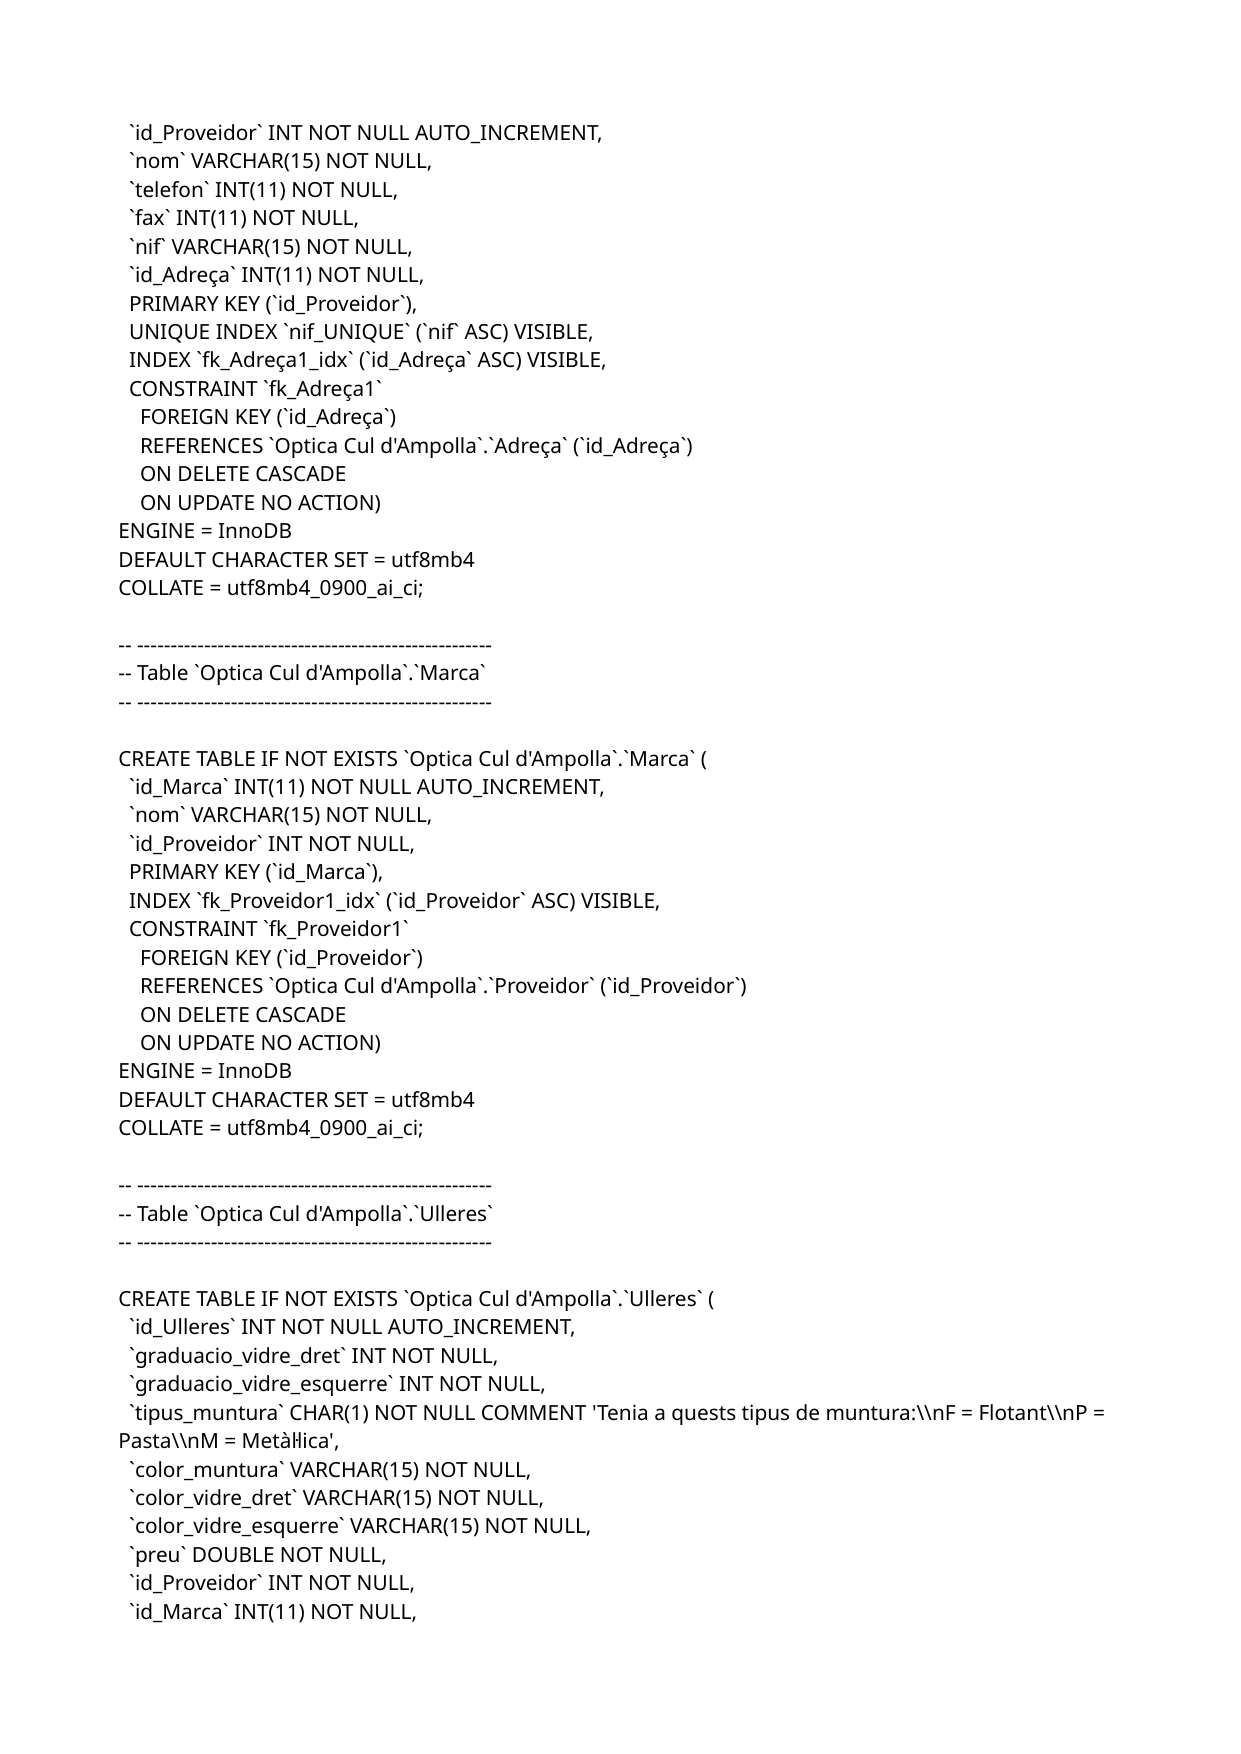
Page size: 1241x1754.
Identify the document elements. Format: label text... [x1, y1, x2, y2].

text `id_Ulleres` INT NOT NULL AUTO_INCREMENT, [118, 1312, 1122, 1341]
text DEFAULT CHARACTER SET = utf8mb4 [118, 545, 1122, 573]
text -- ----------------------------------------------------- [118, 630, 1122, 658]
text CONSTRAINT `fk_Proveidor1` [118, 914, 1122, 943]
text `id_Proveidor` INT NOT NULL, [118, 829, 1122, 857]
text `id_Adreça` INT(11) NOT NULL, [118, 260, 1122, 289]
text `preu` DOUBLE NOT NULL, [118, 1540, 1122, 1568]
text CREATE TABLE IF NOT EXISTS `Optica Cul d'Ampolla`.`Ulleres` ( [118, 1284, 1122, 1312]
text COLLATE = utf8mb4_0900_ai_ci; [118, 573, 1122, 602]
text `id_Marca` INT(11) NOT NULL AUTO_INCREMENT, [118, 772, 1122, 801]
text -- ----------------------------------------------------- [118, 1170, 1122, 1199]
text REFERENCES `Optica Cul d'Ampolla`.`Proveidor` (`id_Proveidor`) [118, 971, 1122, 1000]
text -- Table `Optica Cul d'Ampolla`.`Ulleres` [118, 1199, 1122, 1227]
text ON UPDATE NO ACTION) [118, 488, 1122, 516]
text `nif` VARCHAR(15) NOT NULL, [118, 232, 1122, 260]
text -- ----------------------------------------------------- [118, 1227, 1122, 1256]
text UNIQUE INDEX `nif_UNIQUE` (`nif` ASC) VISIBLE, [118, 317, 1122, 346]
text REFERENCES `Optica Cul d'Ampolla`.`Adreça` (`id_Adreça`) [118, 431, 1122, 459]
text `color_vidre_dret` VARCHAR(15) NOT NULL, [118, 1483, 1122, 1512]
text FOREIGN KEY (`id_Proveidor`) [118, 943, 1122, 971]
text DEFAULT CHARACTER SET = utf8mb4 [118, 1085, 1122, 1113]
text `id_Marca` INT(11) NOT NULL, [118, 1597, 1122, 1625]
text `color_vidre_esquerre` VARCHAR(15) NOT NULL, [118, 1512, 1122, 1540]
text `telefon` INT(11) NOT NULL, [118, 175, 1122, 203]
text `id_Proveidor` INT NOT NULL AUTO_INCREMENT, [118, 118, 1122, 147]
text `tipus_muntura` CHAR(1) NOT NULL COMMENT 'Tenia a quests tipus de muntura:\\nF = Flotant\\nP = Pasta\\nM = Metàl·lica', [118, 1398, 1122, 1455]
text ENGINE = InnoDB [118, 516, 1122, 545]
text INDEX `fk_Proveidor1_idx` (`id_Proveidor` ASC) VISIBLE, [118, 886, 1122, 914]
text COLLATE = utf8mb4_0900_ai_ci; [118, 1113, 1122, 1142]
text `color_muntura` VARCHAR(15) NOT NULL, [118, 1455, 1122, 1483]
text `graduacio_vidre_esquerre` INT NOT NULL, [118, 1369, 1122, 1398]
text PRIMARY KEY (`id_Proveidor`), [118, 289, 1122, 317]
text PRIMARY KEY (`id_Marca`), [118, 857, 1122, 886]
text -- ----------------------------------------------------- [118, 687, 1122, 715]
text CONSTRAINT `fk_Adreça1` [118, 374, 1122, 402]
text `nom` VARCHAR(15) NOT NULL, [118, 147, 1122, 175]
text ON DELETE CASCADE [118, 459, 1122, 488]
text ON DELETE CASCADE [118, 1000, 1122, 1028]
text `fax` INT(11) NOT NULL, [118, 203, 1122, 232]
text CREATE TABLE IF NOT EXISTS `Optica Cul d'Ampolla`.`Marca` ( [118, 744, 1122, 772]
text INDEX `fk_Adreça1_idx` (`id_Adreça` ASC) VISIBLE, [118, 346, 1122, 374]
text `nom` VARCHAR(15) NOT NULL, [118, 801, 1122, 829]
text ENGINE = InnoDB [118, 1057, 1122, 1085]
text -- Table `Optica Cul d'Ampolla`.`Marca` [118, 658, 1122, 687]
text FOREIGN KEY (`id_Adreça`) [118, 402, 1122, 431]
text `id_Proveidor` INT NOT NULL, [118, 1568, 1122, 1597]
text ON UPDATE NO ACTION) [118, 1028, 1122, 1057]
text `graduacio_vidre_dret` INT NOT NULL, [118, 1341, 1122, 1369]
